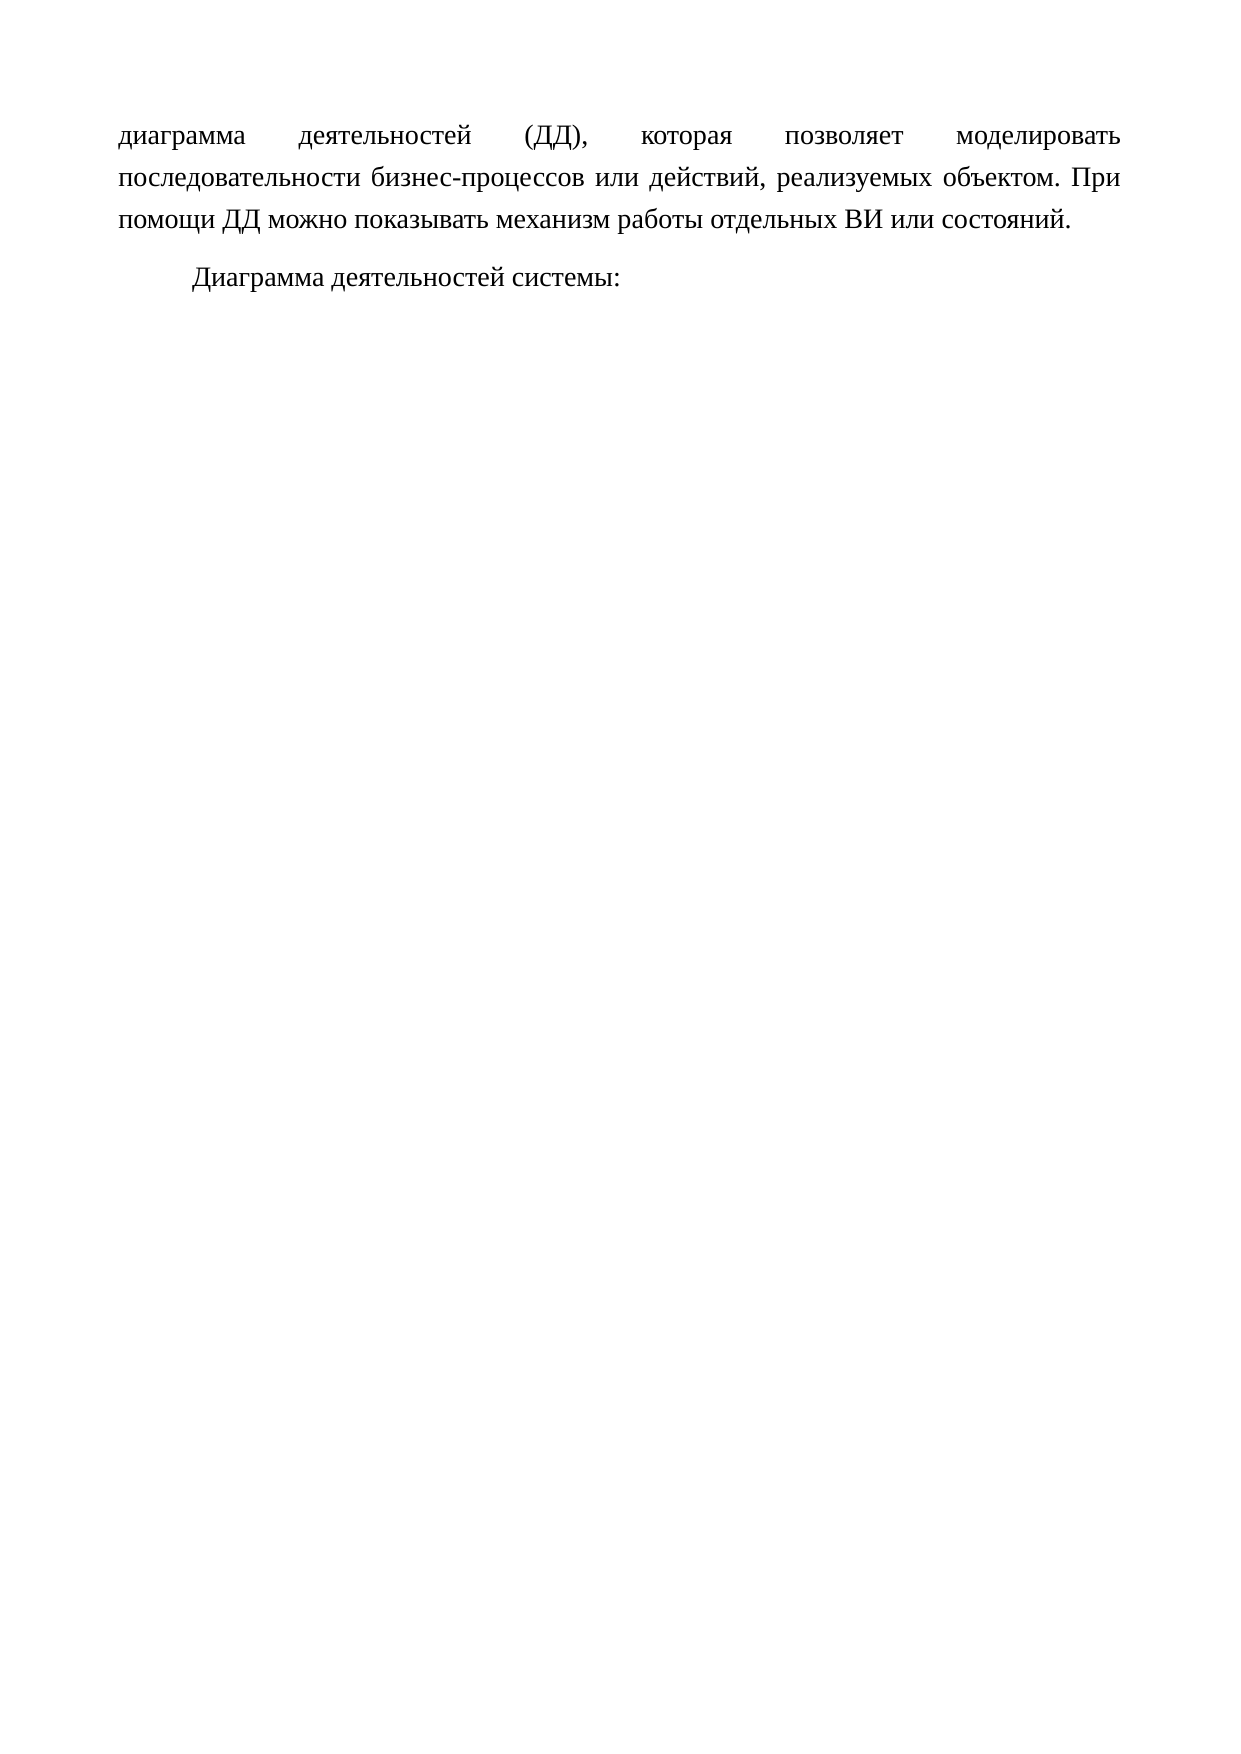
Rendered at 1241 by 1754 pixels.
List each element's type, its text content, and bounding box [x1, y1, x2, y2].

text Диаграмма деятельностей системы: [118, 260, 1122, 292]
text диаграмма деятельностей (ДД), которая позволяет моделировать последовательности бизнес-процессов или действий, реализуемых объектом. При помощи ДД можно показывать механизм работы отдельных ВИ или состояний. [118, 118, 1122, 234]
